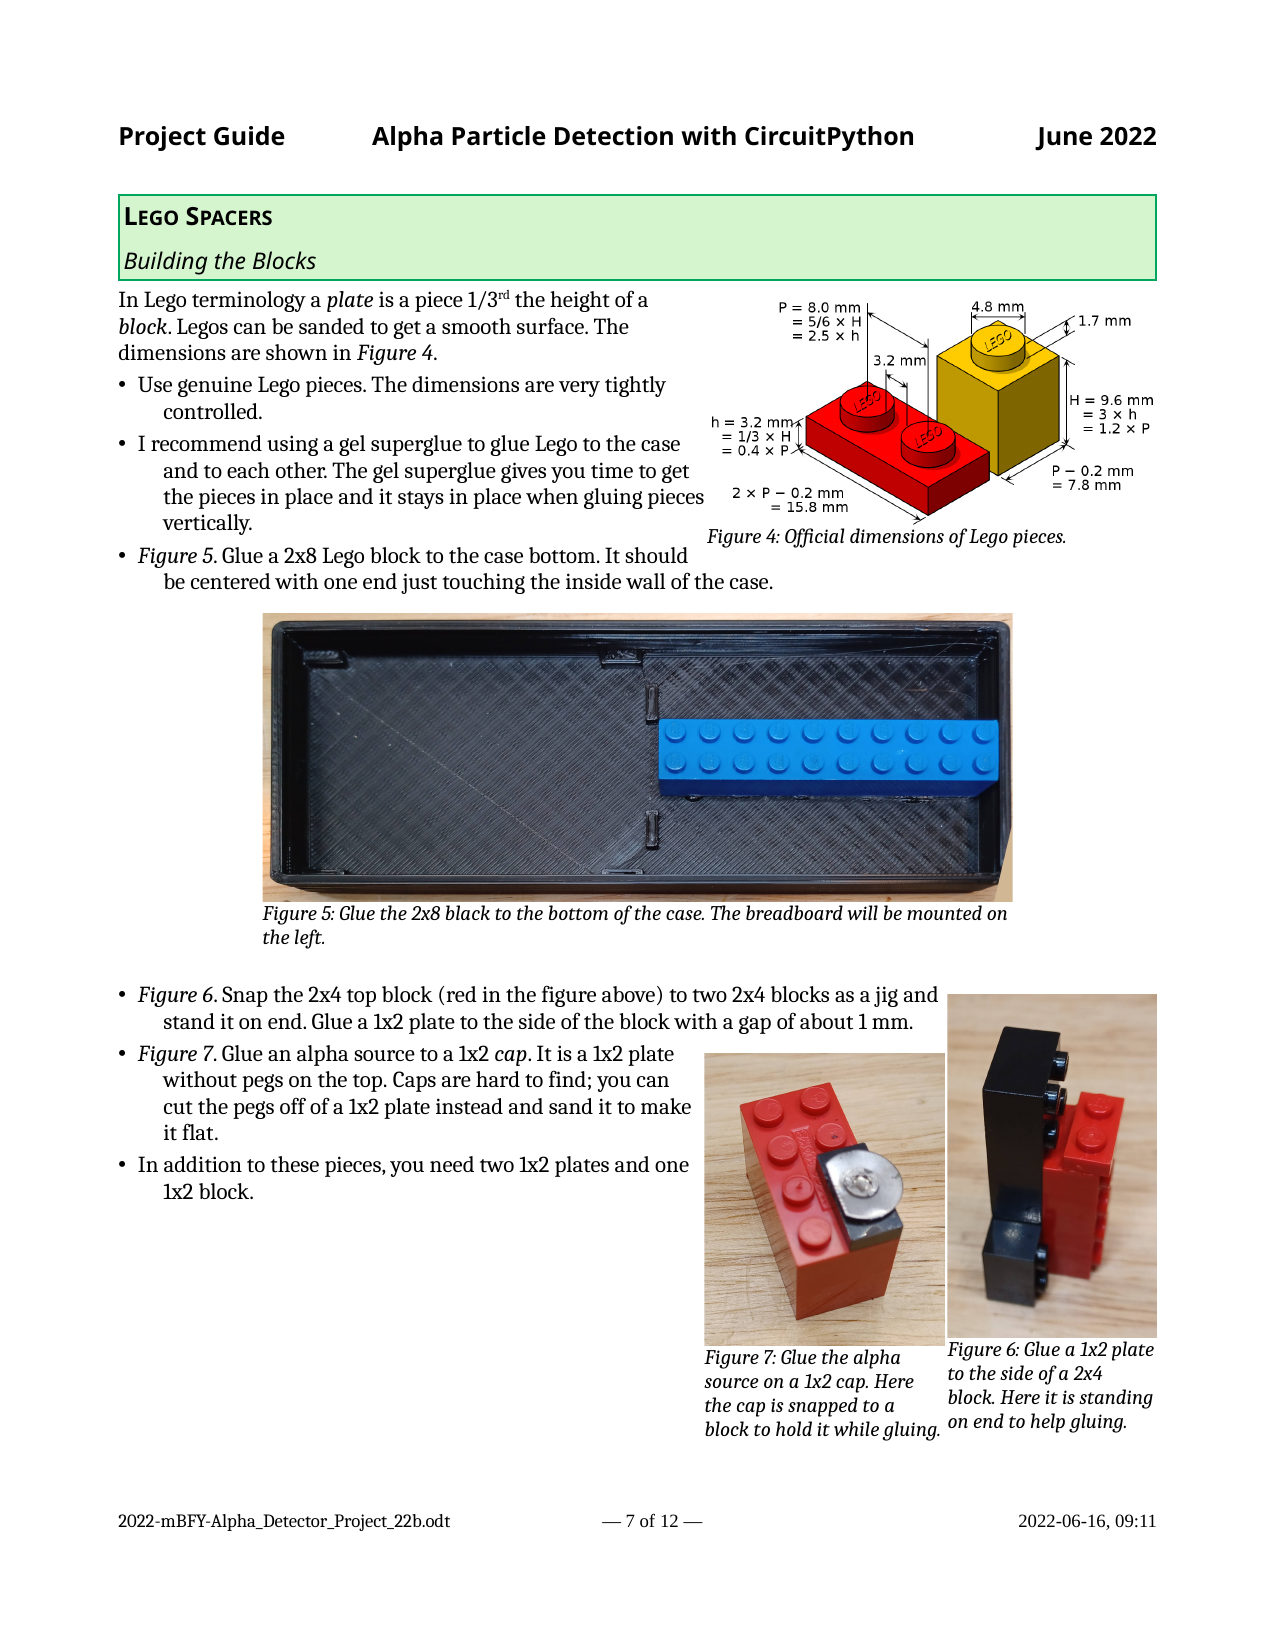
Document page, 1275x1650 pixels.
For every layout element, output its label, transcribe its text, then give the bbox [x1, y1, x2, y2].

list I recommend using a gel superglue to glue Lego to the case and to each other. The gel superglue gives you time to get the pieces in place and it stays in place when gluing pieces vertically. [118, 431, 707, 536]
list Use genuine Lego pieces. The dimensions are very tightly controlled. [118, 372, 706, 425]
list Figure 7. Glue an alpha source to a 1x2 cap. It is a 1x2 plate without pegs on the top. Caps are hard to find; you can cut the pegs off of a 1x2 plate instead and sand it to make it flat. [118, 1041, 947, 1146]
picture [706, 299, 1157, 525]
list Figure 6. Snap the 2x4 top block (red in the figure above) to two 2x4 blocks as a jig and stand it on end. Glue a 1x2 plate to the side of the block with a gap of about 1 mm. [118, 982, 1157, 1035]
picture [947, 994, 1157, 1338]
picture [704, 1053, 945, 1346]
subtitle Building the Blocks [120, 240, 1155, 279]
picture [262, 613, 1013, 902]
text In Lego terminology a plate is a piece 1/3rd the height of a block. Legos can be sanded to get a smooth surface. The dimensions are shown in Figure 4. [118, 287, 1157, 366]
list Figure 7: Glue the alpha source on a 1x2 cap. Here the cap is snapped to a block to hold it while gluing. [704, 1346, 945, 1441]
list In addition to these pieces, you need two 1x2 plates and one 1x2 block. [118, 1152, 704, 1205]
subtitle Lego Spacers [120, 196, 1155, 233]
list Figure 5. Glue a 2x8 Lego block to the case bottom. It should be centered with one end just touching the inside wall of the case. [118, 542, 1157, 595]
list Figure 6: Glue a 1x2 plate to the side of a 2x4 block. Here it is standing on end to help gluing. [947, 1338, 1157, 1433]
text Figure 4: Official dimensions of Lego pieces. [707, 525, 1157, 549]
text Figure 5: Glue the 2x8 black to the bottom of the case. The breadboard will be mounted on the left. [262, 902, 1012, 950]
